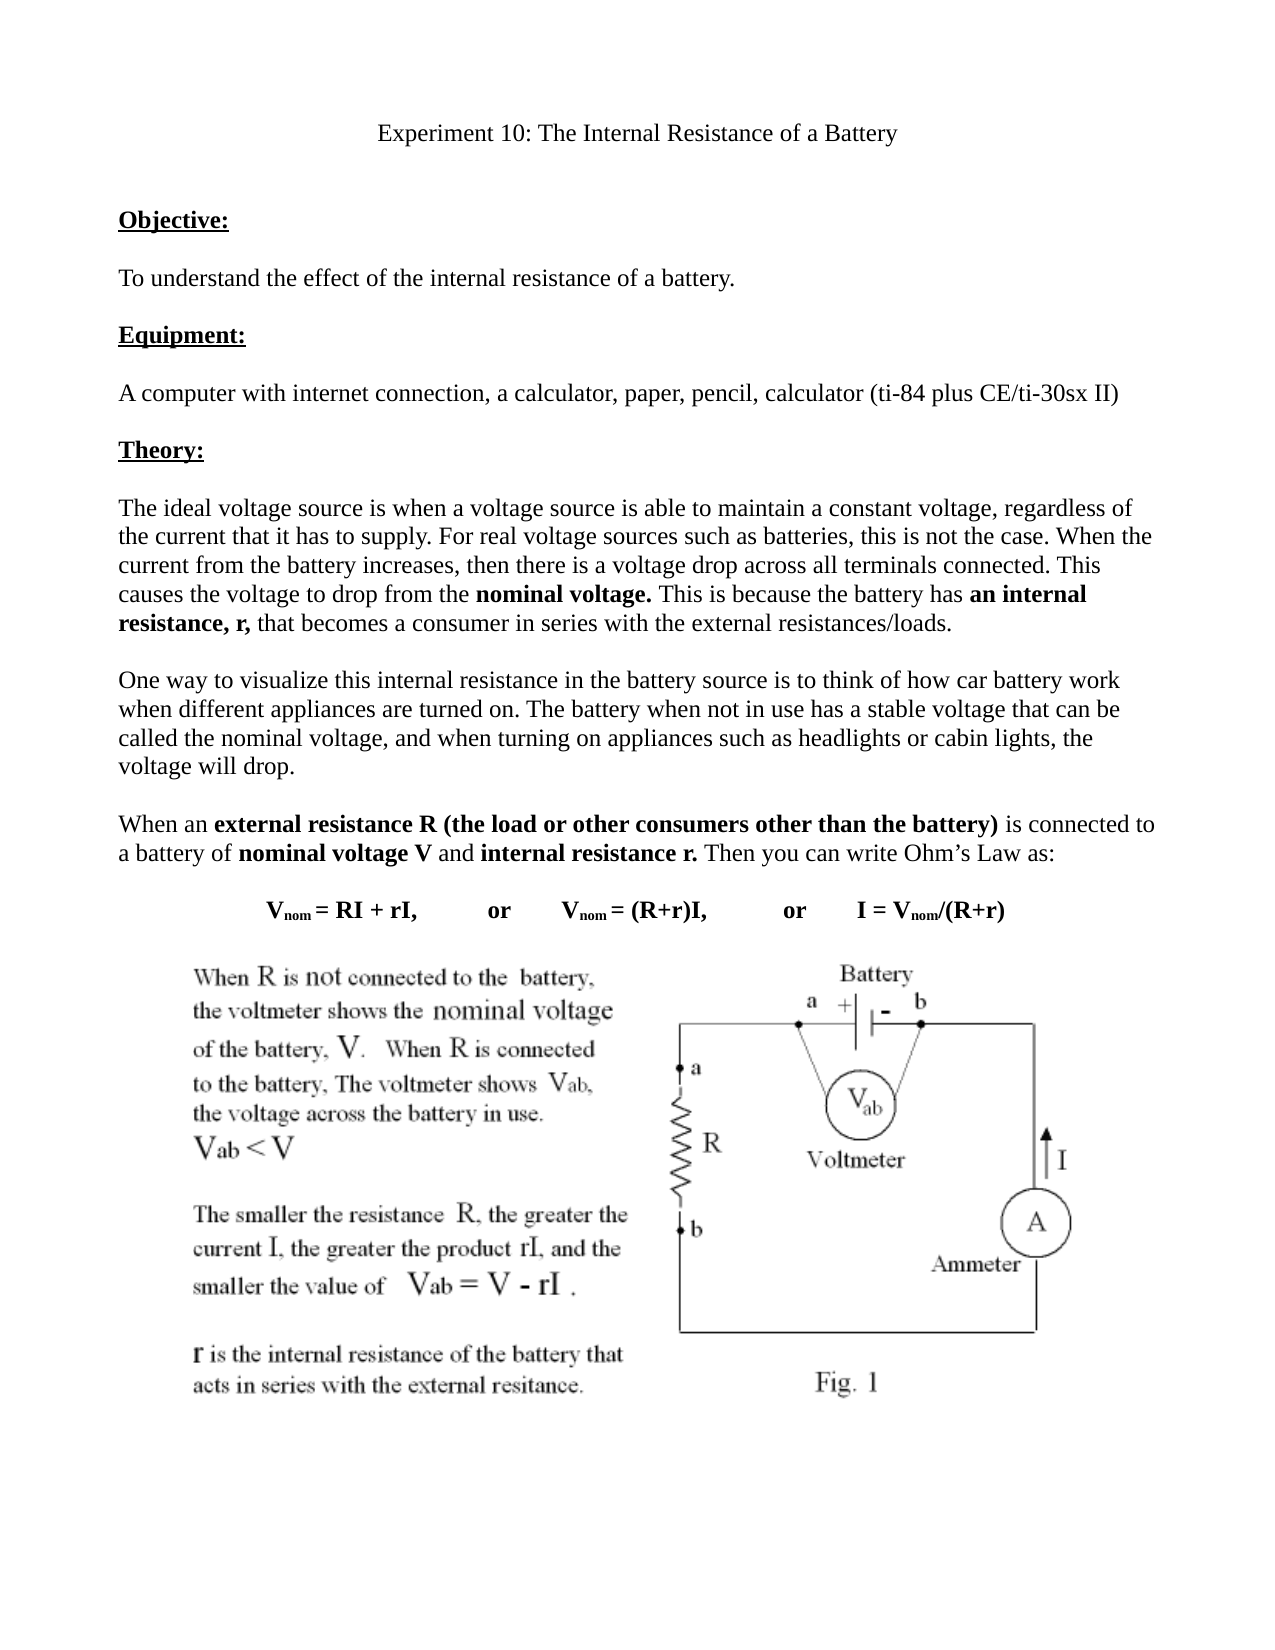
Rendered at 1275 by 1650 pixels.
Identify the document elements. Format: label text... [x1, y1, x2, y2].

text To understand the effect of the internal resistance of a battery. [118, 234, 1157, 291]
text One way to visualize this internal resistance in the battery source is to think of how car battery work when different appliances are turned on. The battery when not in use has a stable voltage that can be called the nominal voltage, and when turning on appliances such as headlights or cabin lights, the voltage will drop. [118, 665, 1157, 780]
text Equipment: [118, 320, 1157, 349]
text A computer with internet connection, a calculator, paper, pencil, calculator (ti-84 plus CE/ti-30sx II) [118, 378, 1157, 406]
text The ideal voltage source is when a voltage source is able to maintain a constant voltage, regardless of the current that it has to supply. For real voltage sources such as batteries, this is not the case. When the current from the battery increases, then there is a voltage drop across all terminals connected. This causes the voltage to drop from the nominal voltage. This is because the battery has an internal resistance, r, that becomes a consumer in series with the external resistances/loads. [118, 493, 1157, 636]
text Theory: [118, 435, 1157, 464]
text When an external resistance R (the load or other consumers other than the battery) is connected to a battery of nominal voltage V and internal resistance r. Then you can write Ohm’s Law as: Vnom = RI + rI, or Vnom = (R+r)I, or I = Vnom/(R+r) [118, 809, 1157, 924]
picture [193, 960, 1073, 1400]
text Objective: [118, 205, 1157, 234]
